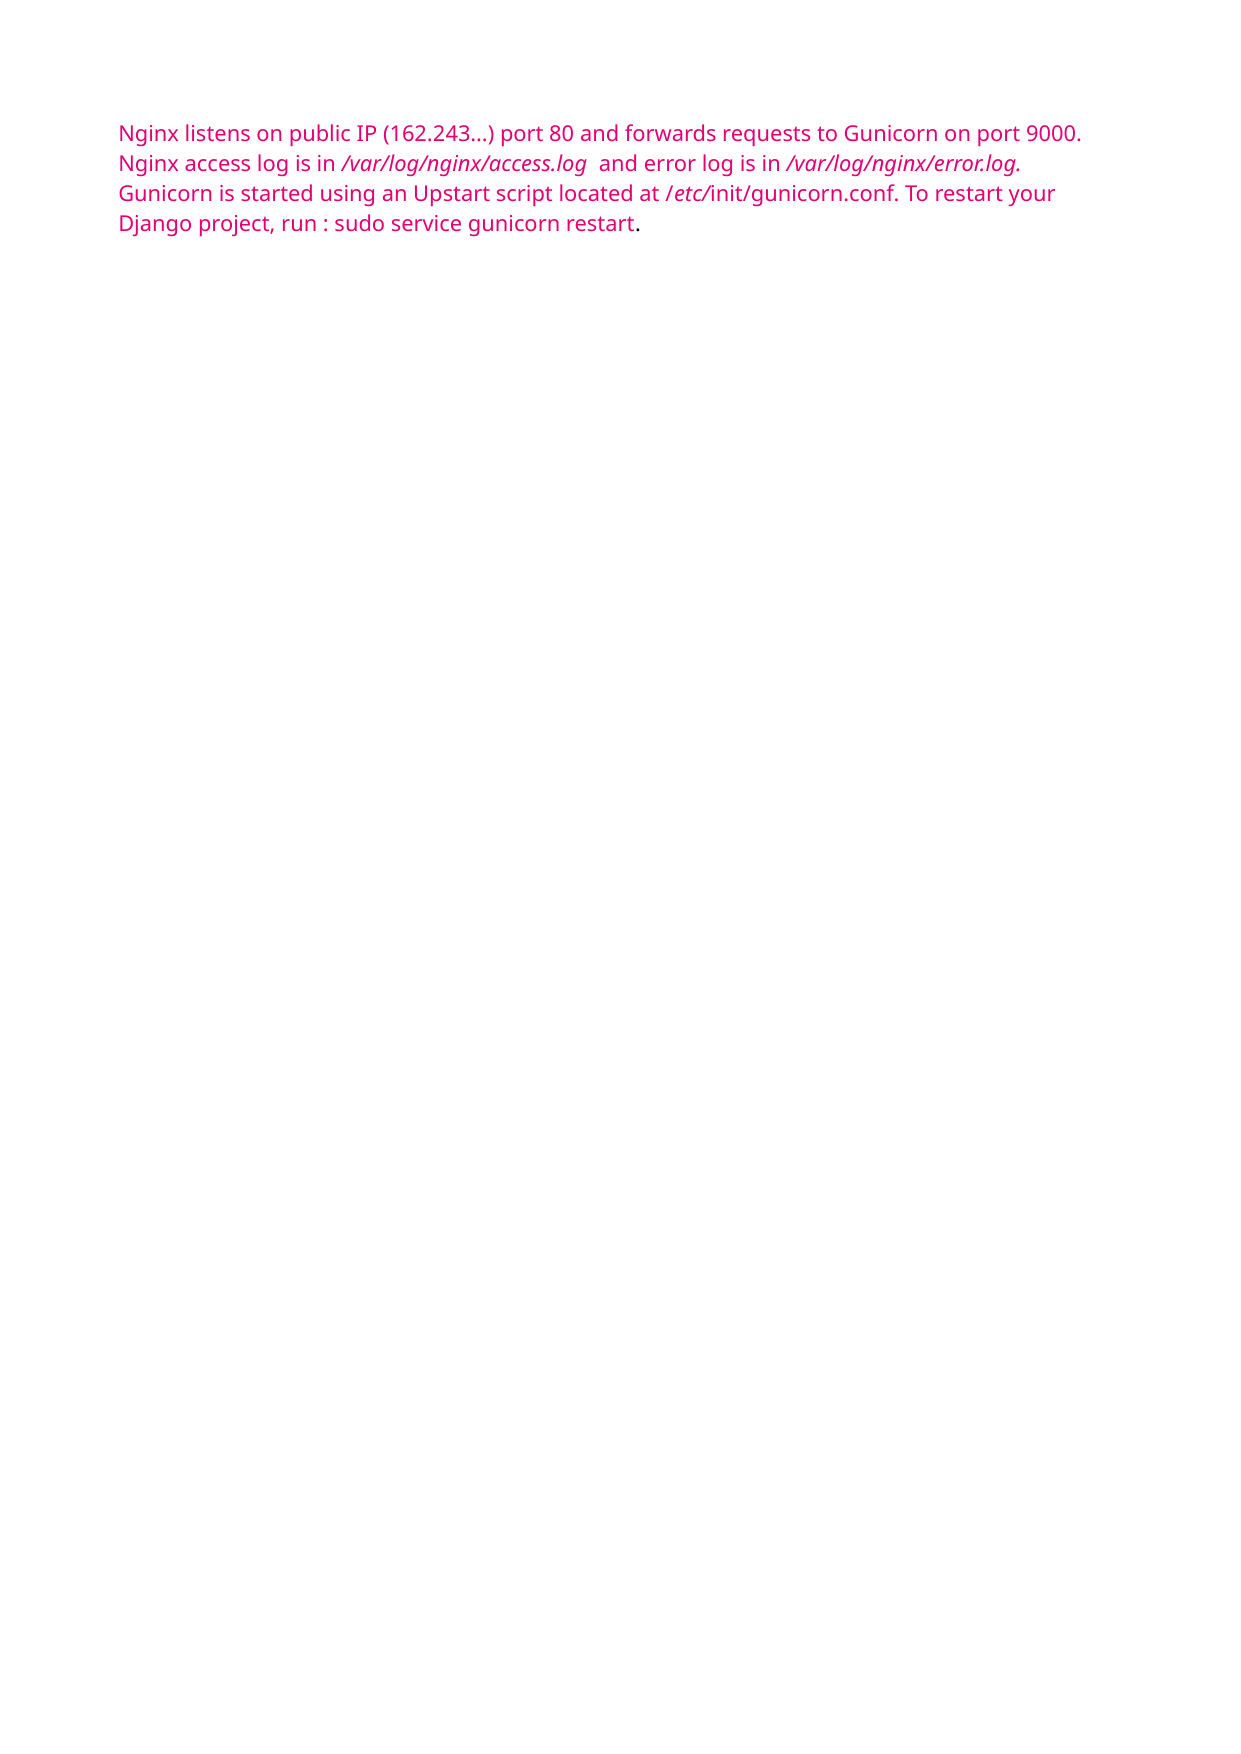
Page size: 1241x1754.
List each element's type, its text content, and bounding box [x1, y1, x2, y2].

text Nginx listens on public IP (162.243…) port 80 and forwards requests to Gunicorn on port 9000. Nginx access log is in /var/log/nginx/access.log and error log is in /var/log/nginx/error.log. Gunicorn is started using an Upstart script located at /etc/init/gunicorn.conf. To restart your Django project, run : sudo service gunicorn restart. [118, 118, 1122, 237]
